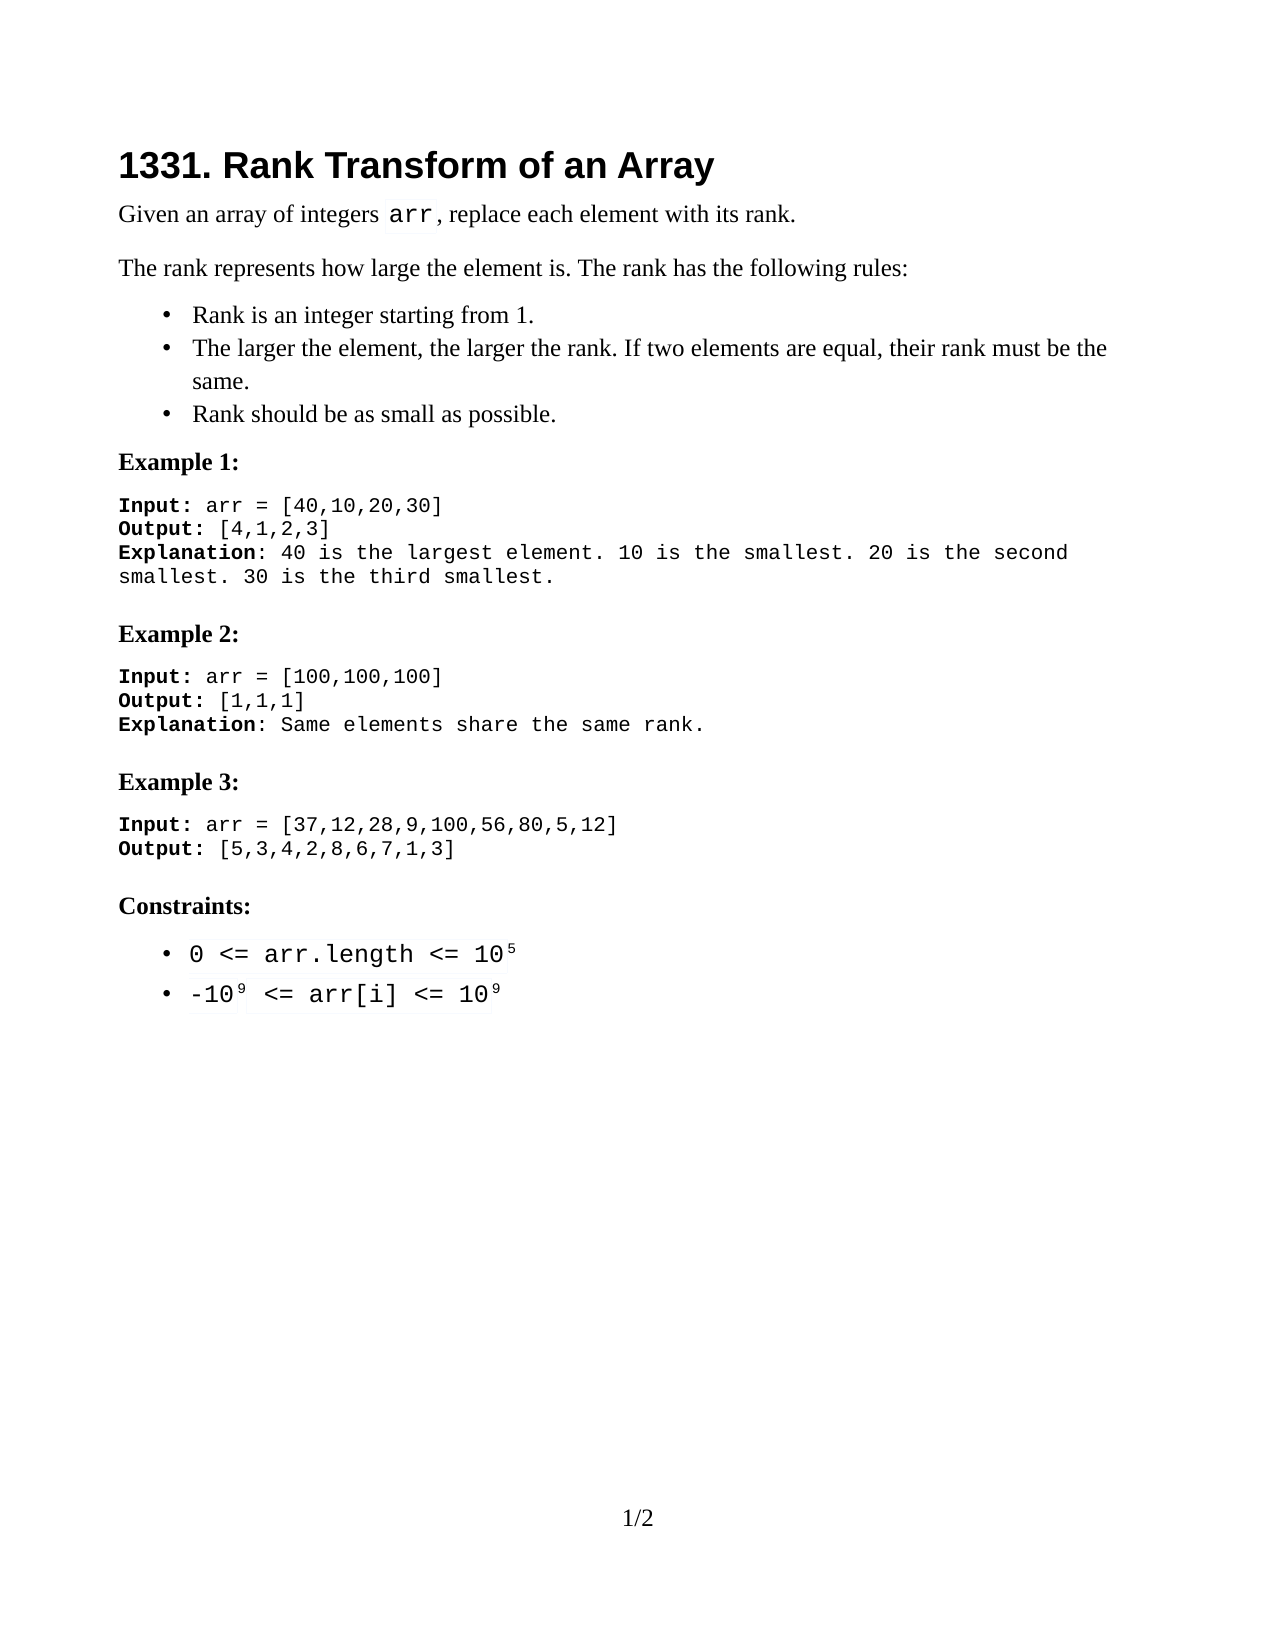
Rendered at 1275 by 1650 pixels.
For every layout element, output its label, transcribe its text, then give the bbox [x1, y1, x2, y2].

list Rank is an integer starting from 1. [162, 300, 1157, 329]
text Input: arr = [37,12,28,9,100,56,80,5,12] [118, 814, 1157, 838]
text Explanation: 40 is the largest element. 10 is the smallest. 20 is the second smallest. 30 is the third smallest. [118, 542, 1157, 589]
list The larger the element, the larger the rank. If two elements are equal, their rank must be the same. [162, 333, 1157, 395]
subtitle 1331. Rank Transform of an Array [118, 143, 1157, 186]
text Example 3: [118, 767, 1157, 796]
text Input: arr = [100,100,100] [118, 666, 1157, 690]
list 0 <= arr.length <= 105 [508, 939, 1157, 973]
list Rank should be as small as possible. [162, 399, 1157, 428]
text Given an array of integers [118, 199, 385, 233]
text Explanation: Same elements share the same rank. [118, 714, 1157, 737]
list -109 <= arr[i] <= 109 [247, 979, 491, 1013]
list -109 <= arr[i] <= 109 [162, 978, 237, 1013]
text Input: arr = [40,10,20,30] [118, 495, 1157, 518]
text Example 2: [118, 619, 1157, 647]
text Output: [5,3,4,2,8,6,7,1,3] [118, 838, 1157, 862]
text arr [386, 200, 436, 233]
list -109 <= arr[i] <= 109 [492, 978, 1157, 1013]
list 0 <= arr.length <= 105 [162, 939, 507, 973]
text Output: [1,1,1] [118, 690, 1157, 714]
text Constraints: [118, 891, 1157, 920]
text , replace each element with its rank. [437, 199, 1157, 233]
text The rank represents how large the element is. The rank has the following rules: [118, 253, 1157, 282]
text Example 1: [118, 447, 1157, 476]
text Output: [4,1,2,3] [118, 518, 1157, 542]
